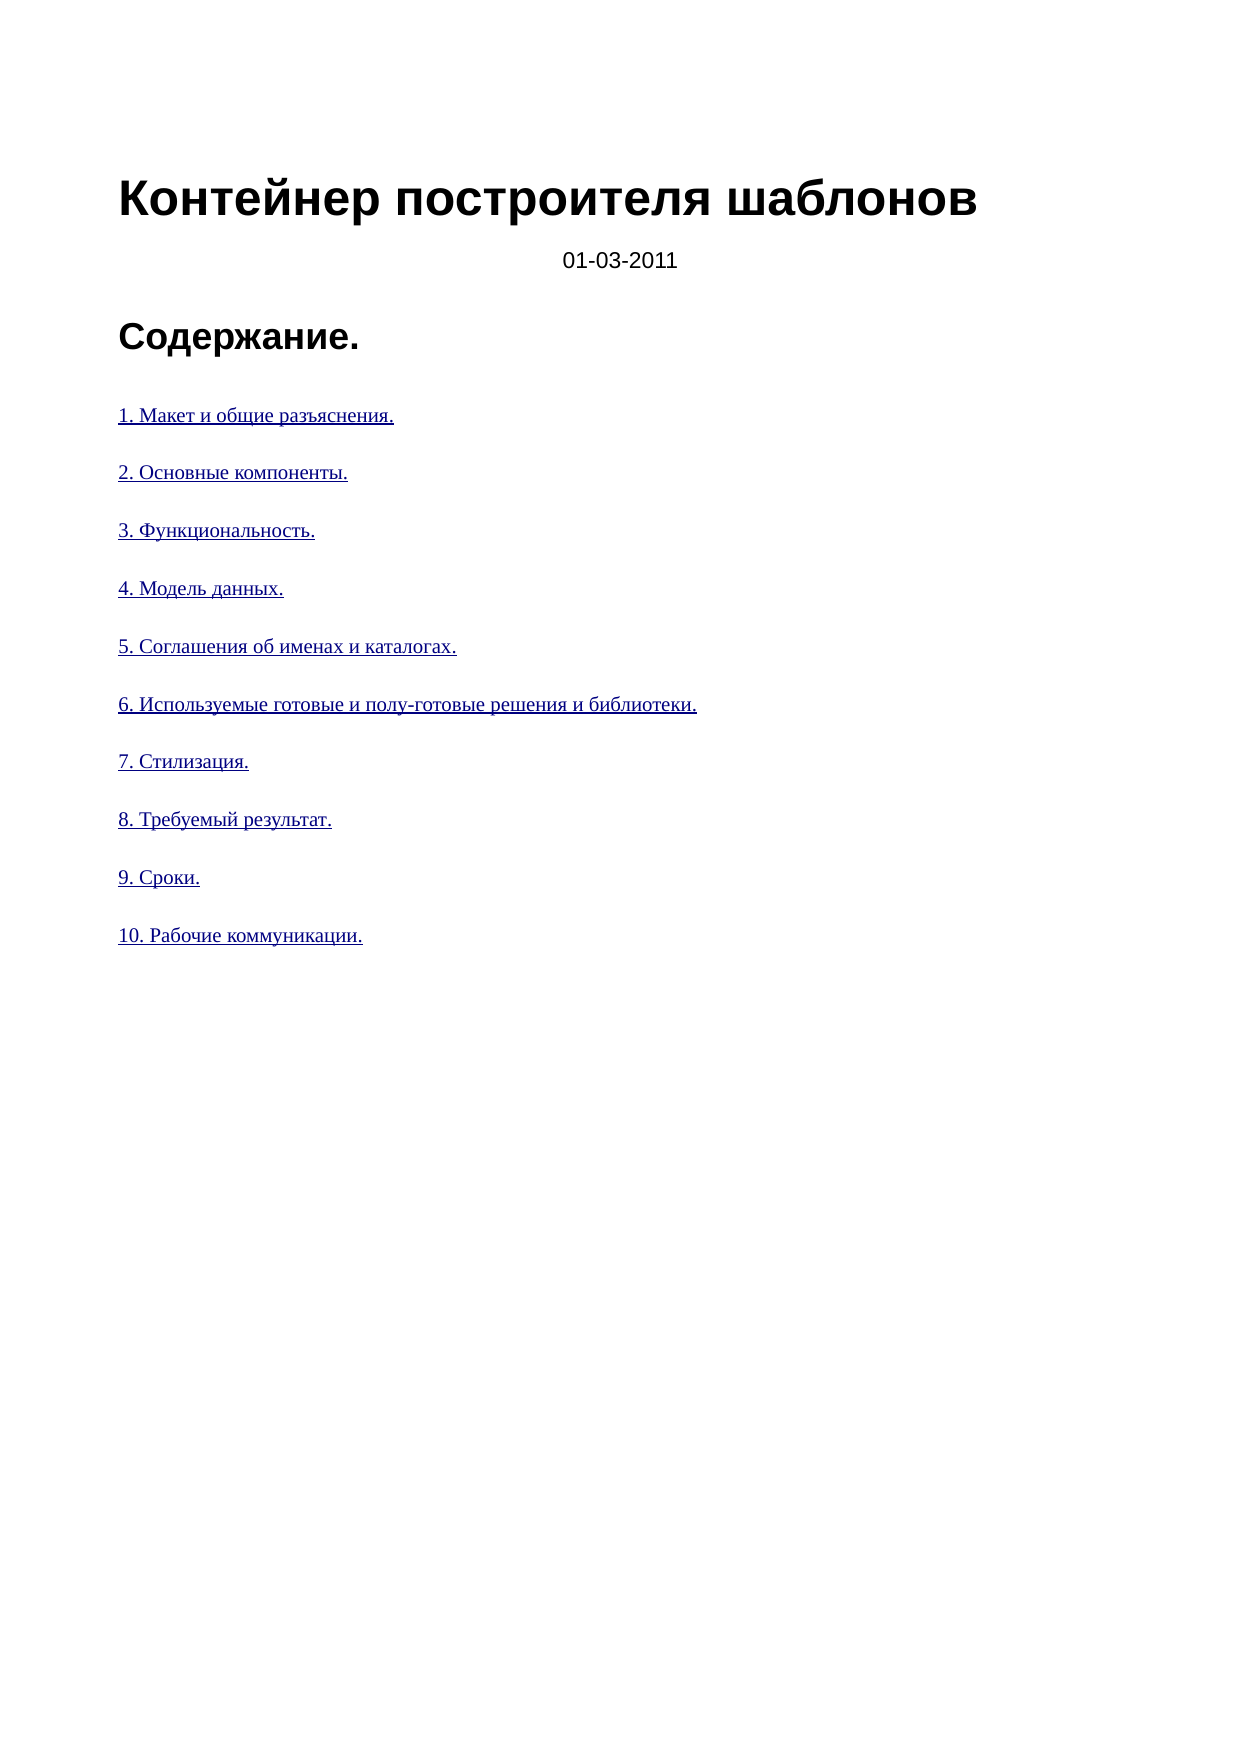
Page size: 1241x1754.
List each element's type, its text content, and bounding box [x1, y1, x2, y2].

text 3. Функциональность. [118, 518, 1122, 542]
text 1. Макет и общие разъяснения. [118, 402, 1122, 427]
text 6. Используемые готовые и полу-готовые решения и библиотеки. [118, 692, 1122, 716]
subtitle Содержание. [118, 314, 1122, 357]
text 2. Основные компоненты. [118, 460, 1122, 484]
text 9. Сроки. [118, 865, 1122, 889]
text 7. Стилизация. [118, 749, 1122, 773]
subtitle Контейнер построителя шаблонов [118, 168, 1122, 226]
text 8. Требуемый результат. [118, 807, 1122, 831]
text 01-03-2011 [118, 247, 1122, 273]
text 5. Соглашения об именах и каталогах. [118, 634, 1122, 658]
text 10. Рабочие коммуникации. [118, 923, 1122, 947]
text 4. Модель данных. [118, 576, 1122, 600]
